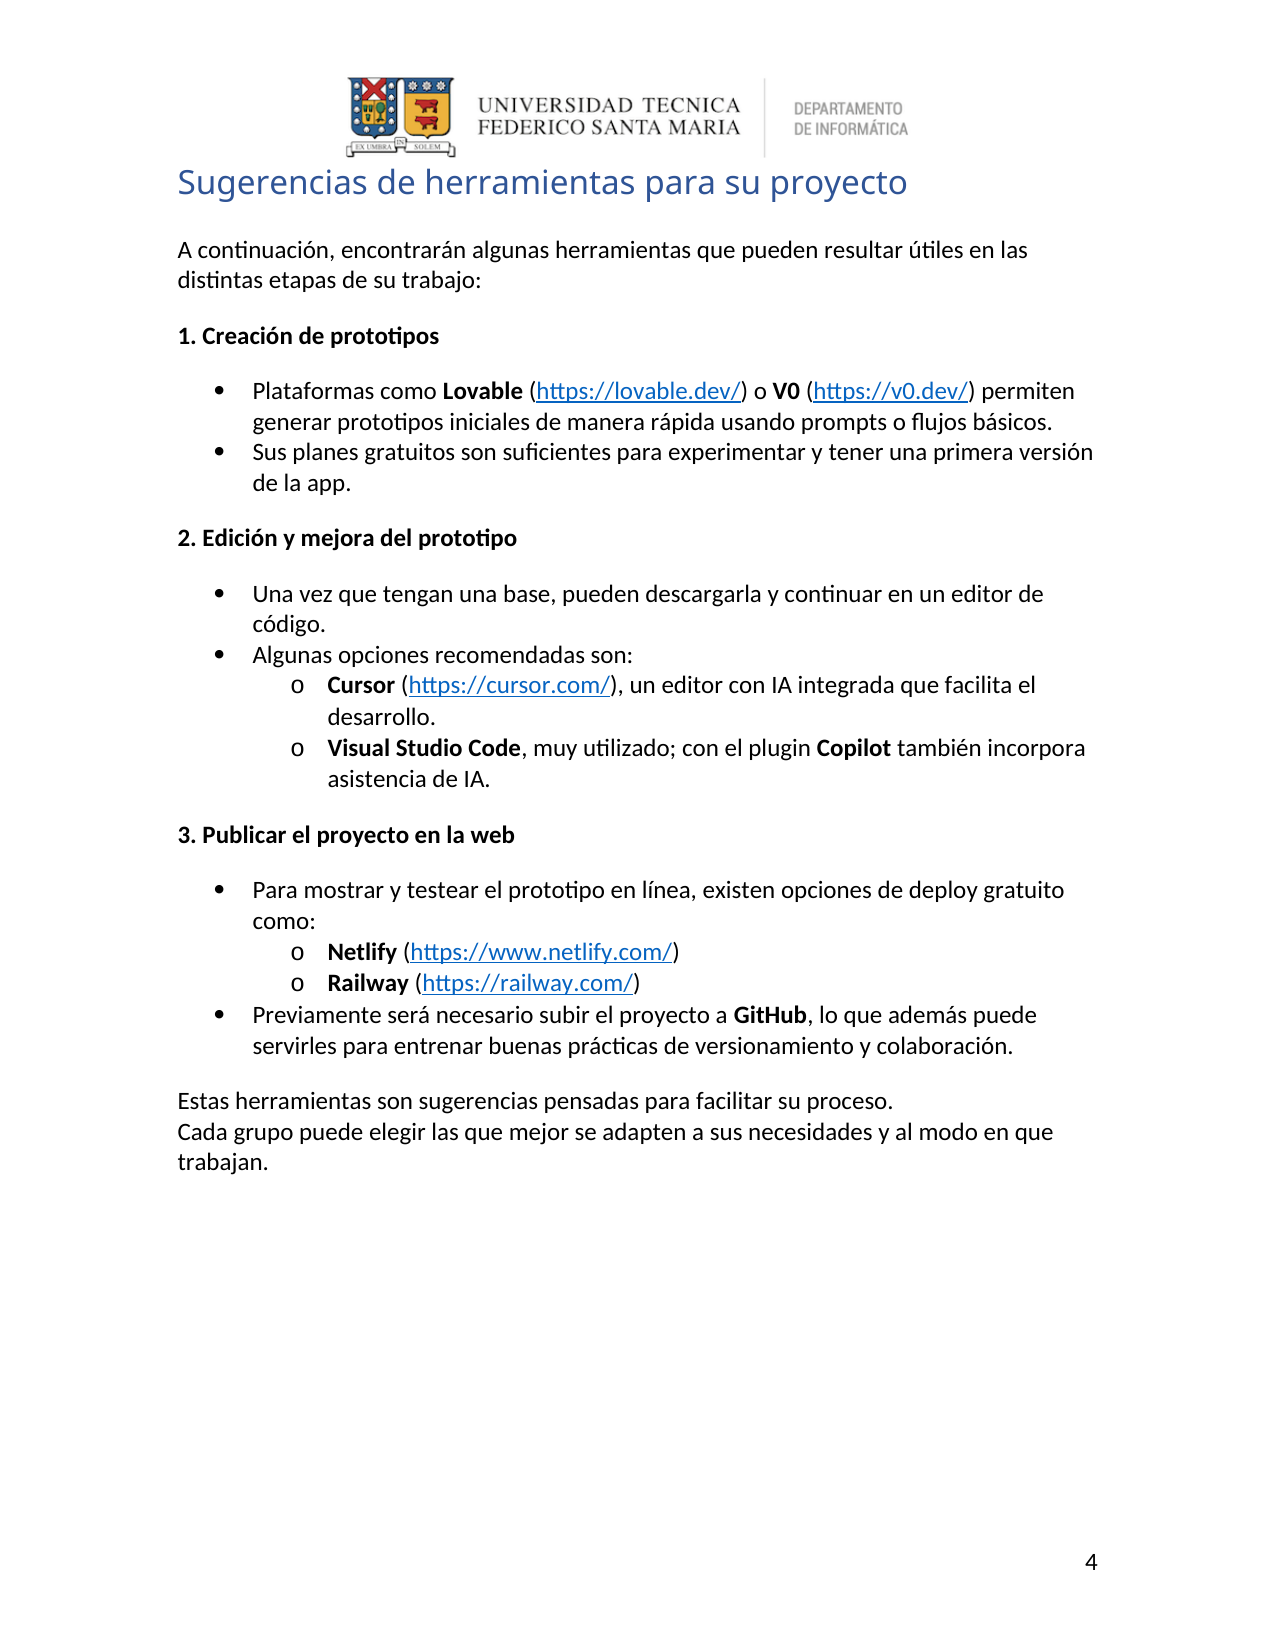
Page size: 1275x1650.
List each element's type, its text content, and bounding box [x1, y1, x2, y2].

subtitle Sugerencias de herramientas para su proyecto [177, 159, 1098, 204]
list Sus planes gratuitos son suficientes para experimentar y tener una primera versión de la app. [215, 436, 1098, 497]
list Algunas opciones recomendadas son: [215, 639, 1098, 669]
text 1. Creación de prototipos [177, 320, 1098, 350]
text 2. Edición y mejora del prototipo [177, 522, 1098, 553]
list Netlify (https://www.netlify.com/) [290, 936, 1098, 967]
list Railway (https://railway.com/) [290, 967, 1098, 999]
list Para mostrar y testear el prototipo en línea, existen opciones de deploy gratuito como: [215, 875, 1098, 936]
text A continuación, encontrarán algunas herramientas que pueden resultar útiles en las distintas etapas de su trabajo: [177, 234, 1098, 295]
text Estas herramientas son sugerencias pensadas para facilitar su proceso. Cada grupo puede elegir las que mejor se adapten a sus necesidades y al modo en que trabajan. [177, 1085, 1098, 1177]
list Cursor (https://cursor.com/), un editor con IA integrada que facilita el desarrollo. [290, 669, 1098, 732]
list Previamente será necesario subir el proyecto a GitHub, lo que además puede servirles para entrenar buenas prácticas de versionamiento y colaboración. [215, 999, 1098, 1060]
picture [342, 73, 933, 160]
list Visual Studio Code, muy utilizado; con el plugin Copilot también incorpora asistencia de IA. [290, 732, 1098, 794]
list Plataformas como Lovable (https://lovable.dev/) o V0 (https://v0.dev/) permiten generar prototipos iniciales de manera rápida usando prompts o flujos básicos. [215, 375, 1098, 436]
list Una vez que tengan una base, pueden descargarla y continuar en un editor de código. [215, 578, 1098, 639]
text 3. Publicar el proyecto en la web [177, 819, 1098, 850]
